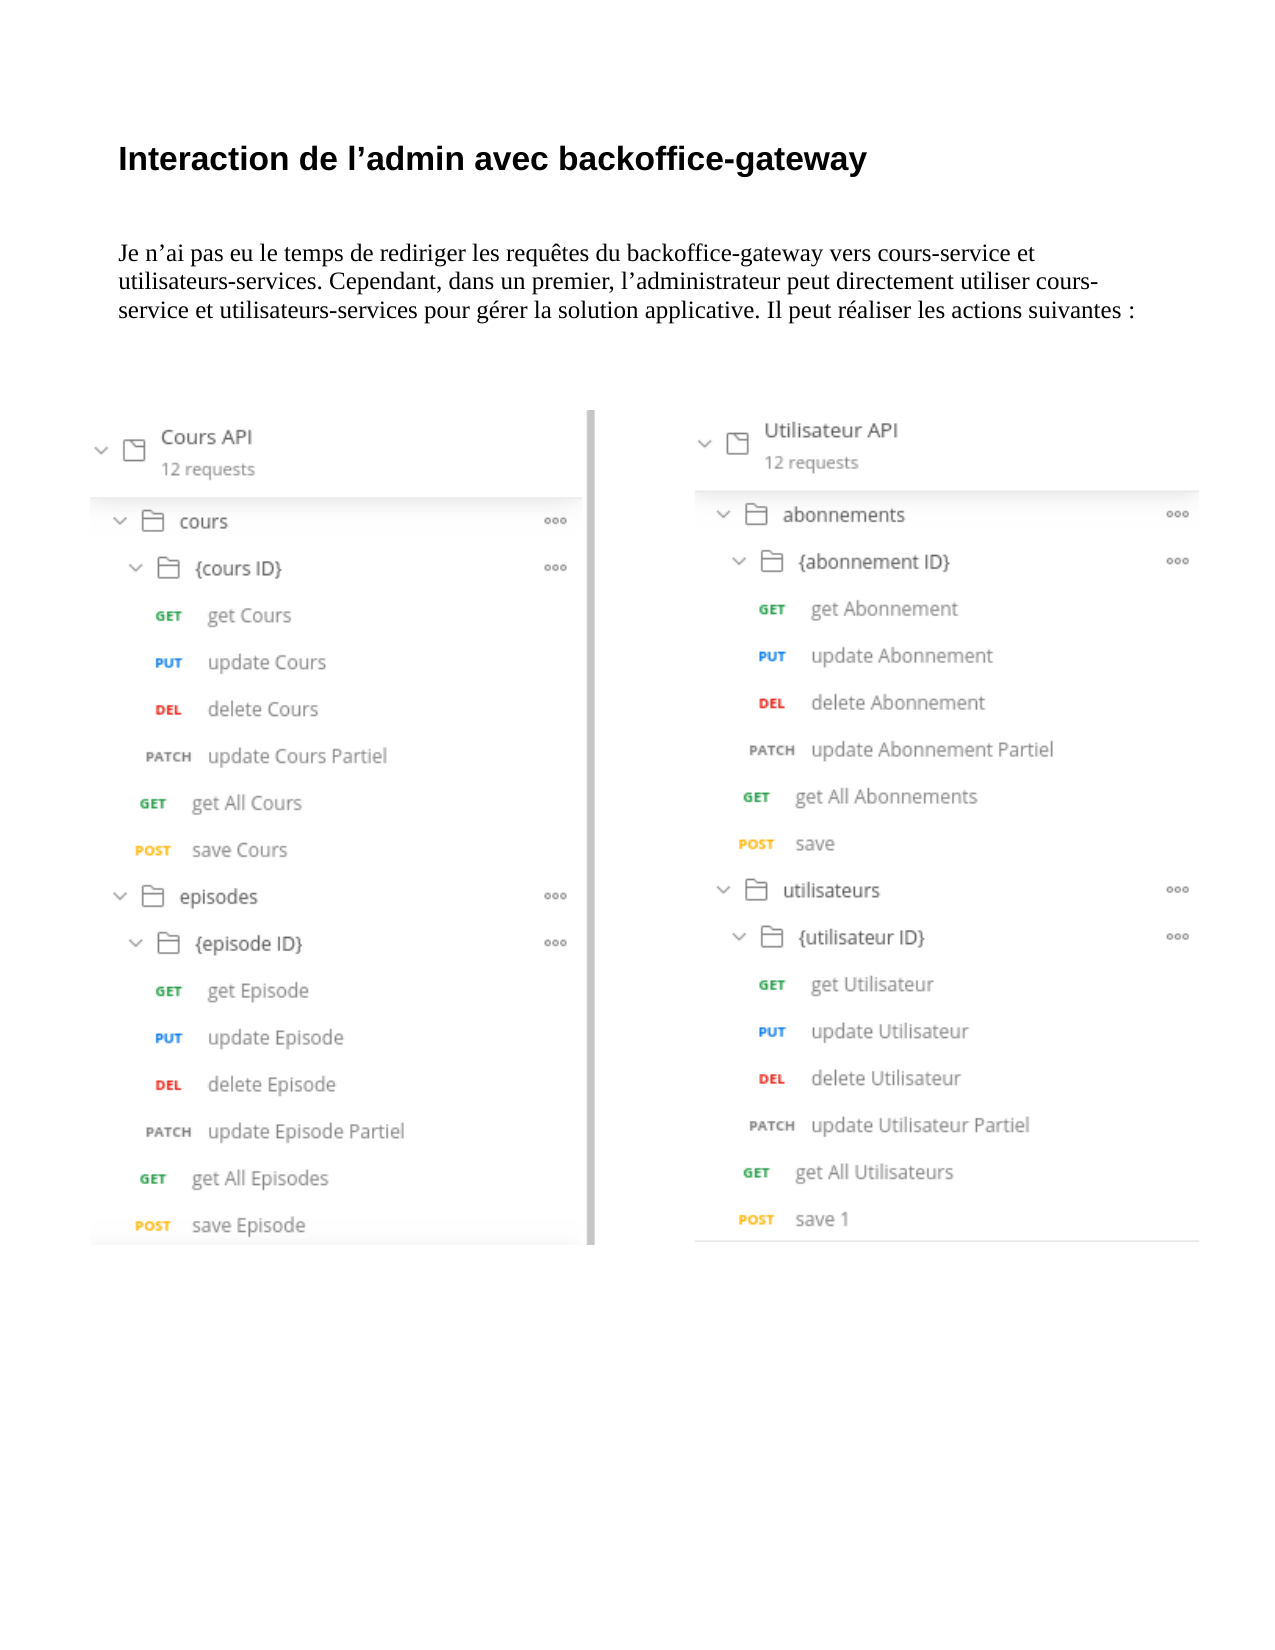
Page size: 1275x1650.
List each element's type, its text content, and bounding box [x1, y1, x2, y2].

subtitle Interaction de l’admin avec backoffice-gateway [118, 139, 1157, 178]
picture [90, 410, 595, 1245]
text Je n’ai pas eu le temps de rediriger les requêtes du backoffice-gateway vers cours-service et utilisateurs-services. Cependant, dans un premier, l’administrateur peut directement utiliser cours-service et utilisateurs-services pour gérer la solution applicative. Il peut réaliser les actions suivantes : [118, 238, 1157, 324]
picture [694, 398, 1200, 1242]
